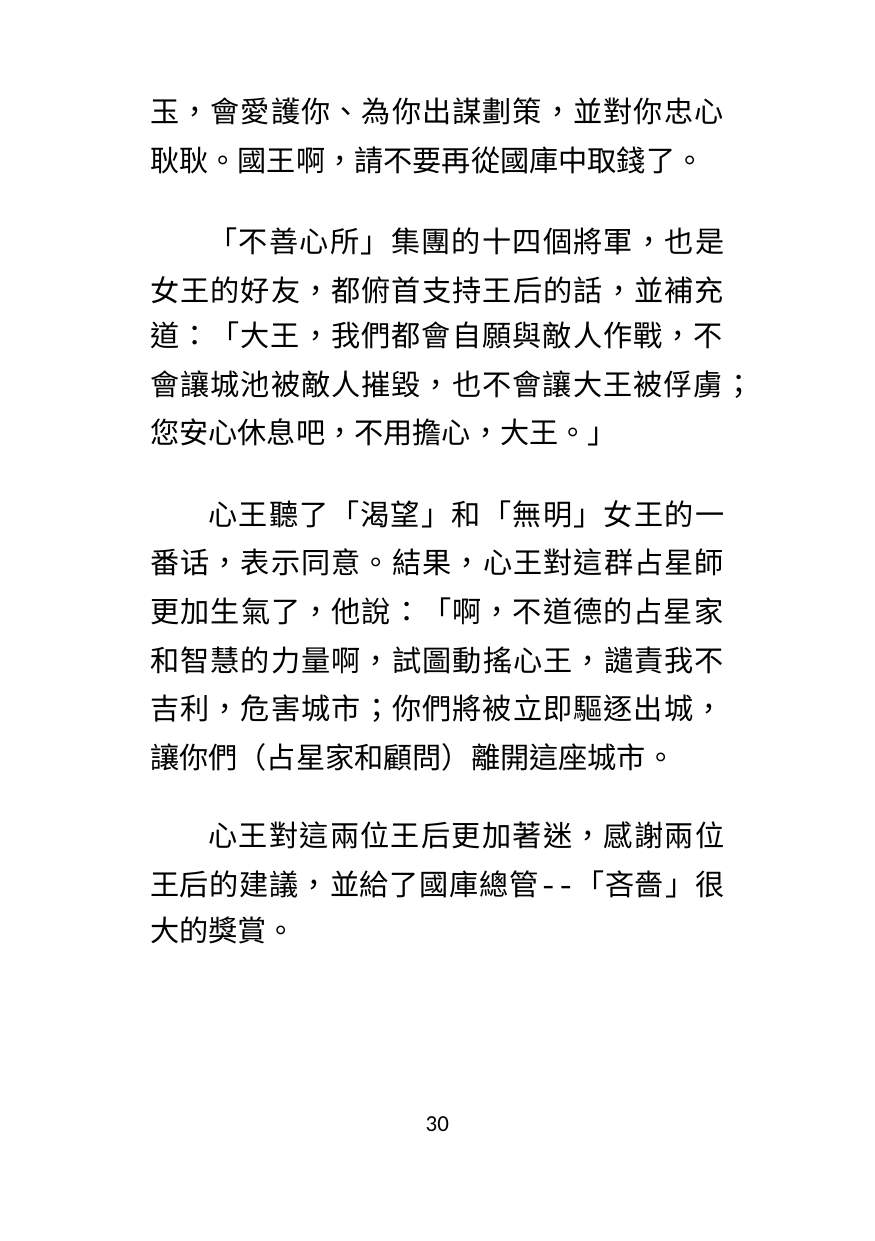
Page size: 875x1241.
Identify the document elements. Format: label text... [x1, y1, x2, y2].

text 「不善心所」集團的十四個將軍，也是女王的好友，都俯首支持王后的話，並補充道：「大王，我們都會自願與敵人作戰，不會讓城池被敵人摧毀，也不會讓大王被俘虜；您安心休息吧，不用擔心，大王。」 [150, 218, 724, 452]
text 玉，會愛護你、為你出謀劃策，並對你忠心耿耿。國王啊，請不要再從國庫中取錢了。 [150, 88, 724, 179]
text 心王聽了「渴望」和「無明」女王的一番话，表示同意。結果，心王對這群占星師更加生氣了，他說：「啊，不道德的占星家和智慧的力量啊，試圖動搖心王，譴責我不吉利，危害城市；你們將被立即驅逐出城，讓你們（占星家和顧問）離開這座城市。 [150, 491, 724, 777]
text 心王對這兩位王后更加著迷，感謝兩位王后的建議，並給了國庫總管--「吝嗇」很大的獎賞。 [150, 816, 724, 949]
